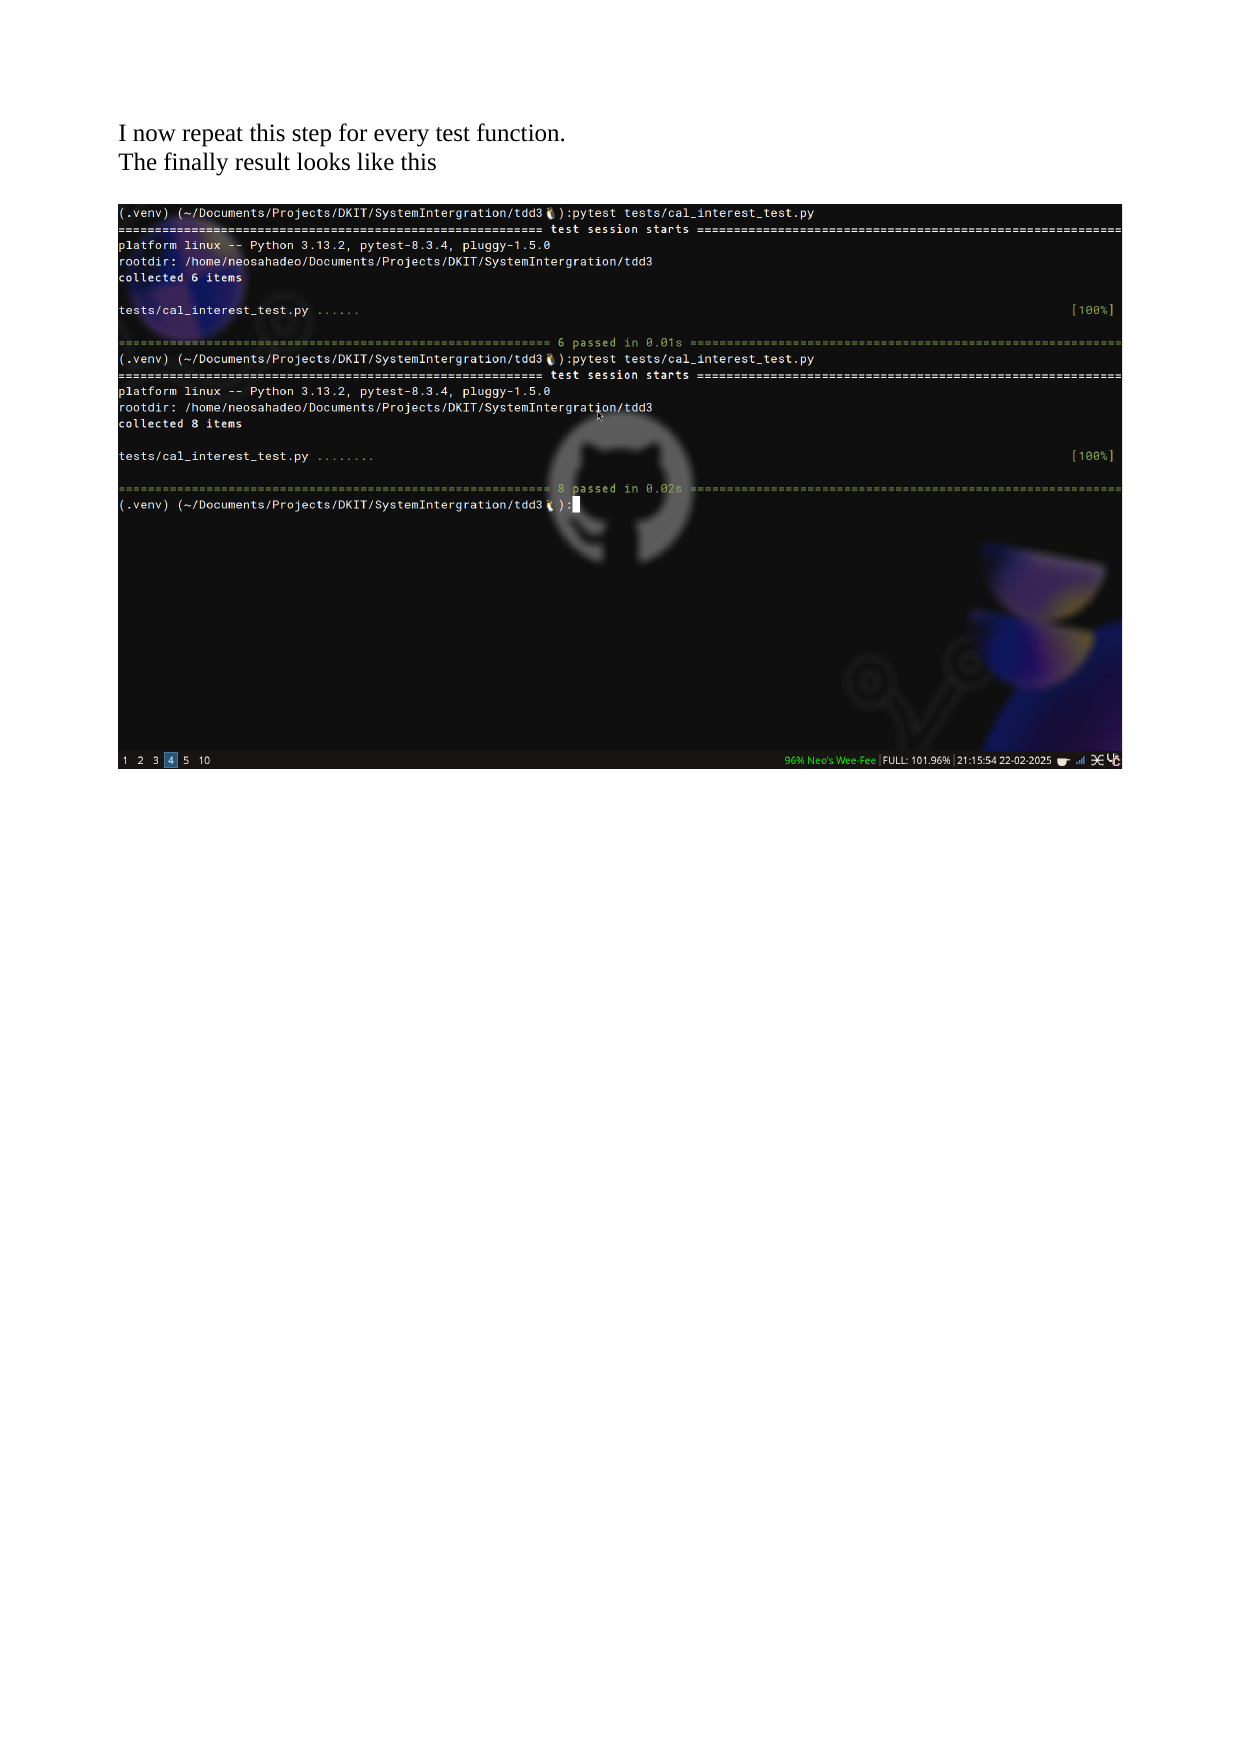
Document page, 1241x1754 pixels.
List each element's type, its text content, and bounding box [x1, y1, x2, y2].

text The finally result looks like this [118, 147, 1122, 176]
text I now repeat this step for every test function. [118, 118, 1122, 147]
picture [118, 204, 1123, 769]
